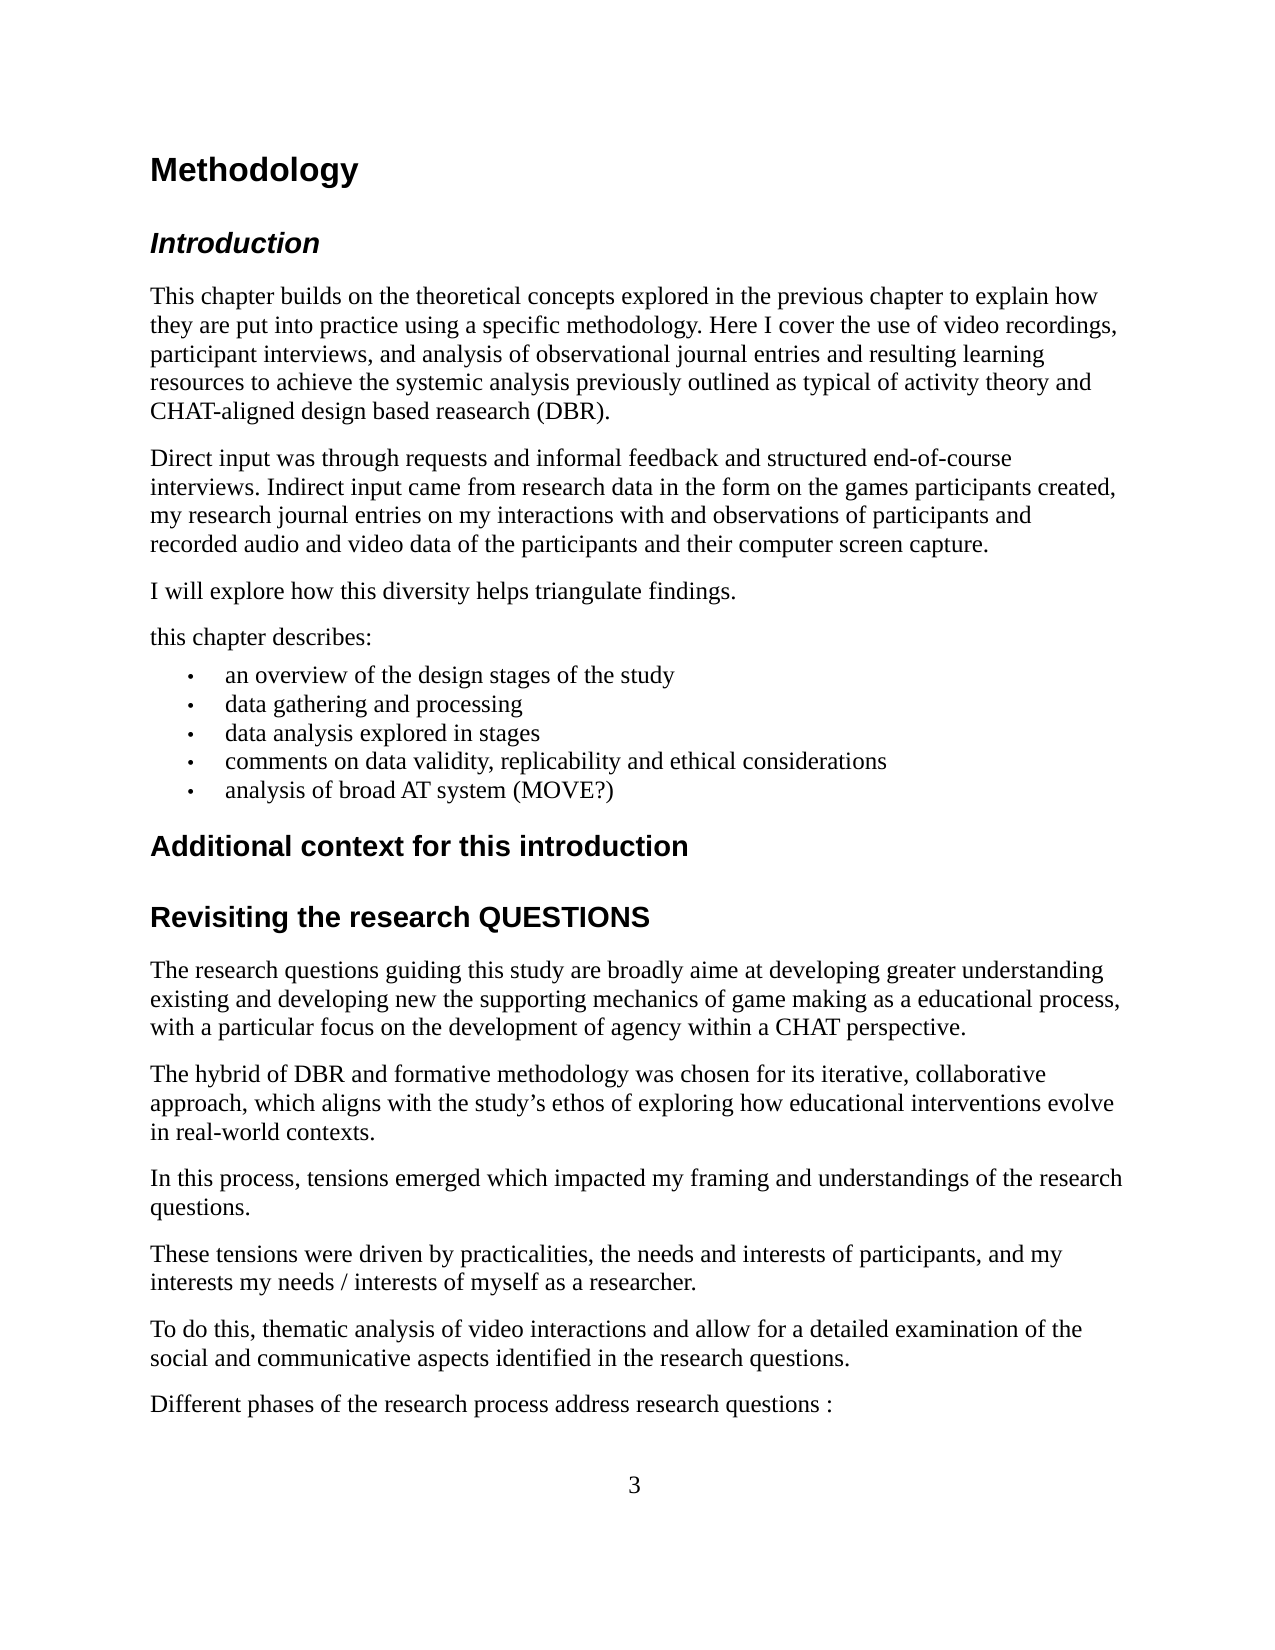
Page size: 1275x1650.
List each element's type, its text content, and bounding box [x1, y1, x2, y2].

text This chapter builds on the theoretical concepts explored in the previous chapter to explain how they are put into practice using a specific methodology. Here I cover the use of video recordings, participant interviews, and analysis of observational journal entries and resulting learning resources to achieve the systemic analysis previously outlined as typical of activity theory and CHAT-aligned design based reasearch (DBR). [150, 281, 1125, 425]
list comments on data validity, replicability and ethical considerations [187, 746, 1125, 775]
text These tensions were driven by practicalities, the needs and interests of participants, and my interests my needs / interests of myself as a researcher. [150, 1239, 1125, 1296]
text I will explore how this diversity helps triangulate findings. [150, 576, 1125, 604]
subtitle Introduction [150, 226, 1125, 260]
list analysis of broad AT system (MOVE?) [187, 775, 1125, 804]
text In this process, tensions emerged which impacted my framing and understandings of the research questions. [150, 1163, 1125, 1221]
text this chapter describes: [150, 622, 1125, 651]
list data analysis explored in stages [187, 718, 1125, 746]
text Different phases of the research process address research questions : [150, 1389, 1125, 1418]
text Direct input was through requests and informal feedback and structured end-of-course interviews. Indirect input came from research data in the form on the games participants created, my research journal entries on my interactions with and observations of participants and recorded audio and video data of the participants and their computer screen capture. [150, 443, 1125, 558]
subtitle Additional context for this introduction [150, 829, 1125, 862]
list data gathering and processing [187, 689, 1125, 718]
text The research questions guiding this study are broadly aime at developing greater understanding existing and developing new the supporting mechanics of game making as a educational process, with a particular focus on the development of agency within a CHAT perspective. [150, 955, 1125, 1041]
subtitle Revisiting the research QUESTIONS [150, 900, 1125, 933]
subtitle Methodology [150, 150, 1125, 189]
list an overview of the design stages of the study [187, 660, 1125, 689]
text To do this, thematic analysis of video interactions and allow for a detailed examination of the social and communicative aspects identified in the research questions. [150, 1314, 1125, 1372]
text The hybrid of DBR and formative methodology was chosen for its iterative, collaborative approach, which aligns with the study’s ethos of exploring how educational interventions evolve in real-world contexts. [150, 1059, 1125, 1145]
